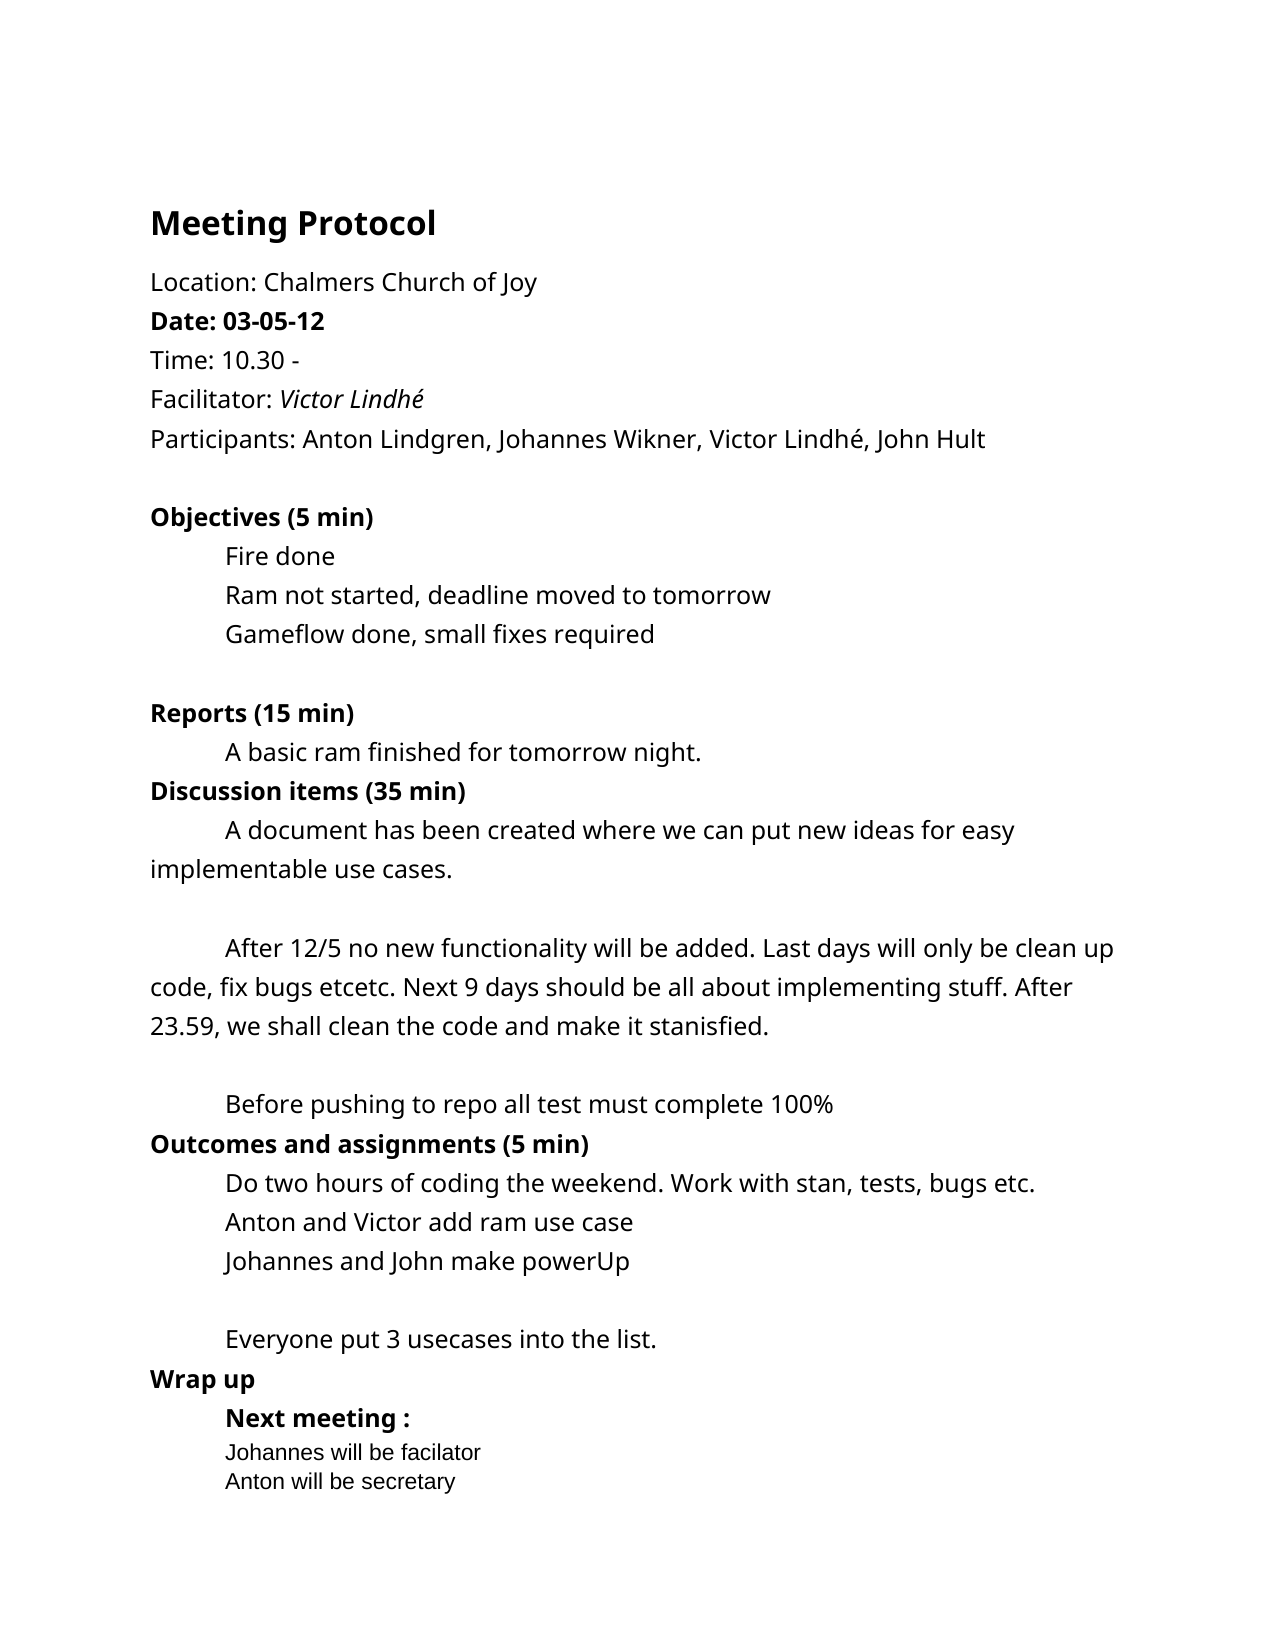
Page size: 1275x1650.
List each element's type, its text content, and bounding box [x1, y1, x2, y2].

text Location: Chalmers Church of Joy [150, 265, 1125, 299]
text Next meeting : [225, 1401, 1125, 1434]
subtitle Meeting Protocol [150, 200, 1125, 245]
text Fire done [150, 539, 1125, 573]
text Johannes and John make powerUp [150, 1244, 1125, 1278]
text Reports (15 min) [150, 696, 1125, 729]
text Discussion items (35 min) [150, 774, 1125, 808]
text After 12/5 no new functionality will be added. Last days will only be clean up code, fix bugs etcetc. Next 9 days should be all about implementing stuff. After 23.59, we shall clean the code and make it stanisfied. [150, 931, 1125, 1043]
text Participants: Anton Lindgren, Johannes Wikner, Victor Lindhé, John Hult [150, 421, 1125, 455]
text Objectives (5 min) [150, 500, 1125, 534]
text Anton and Victor add ram use case [150, 1205, 1125, 1239]
text Time: 10.30 - [150, 343, 1125, 377]
text Outcomes and assignments (5 min) [150, 1126, 1125, 1160]
text Anton will be secretary [150, 1469, 1125, 1495]
text Facilitator: Victor Lindhé [150, 382, 1125, 416]
text Before pushing to repo all test must complete 100% [150, 1087, 1125, 1121]
text Wrap up [150, 1361, 1125, 1395]
text Ram not started, deadline moved to tomorrow [150, 578, 1125, 612]
text A document has been created where we can put new ideas for easy implementable use cases. [150, 813, 1125, 886]
text Do two hours of coding the weekend. Work with stan, tests, bugs etc. [150, 1166, 1125, 1199]
text Everyone put 3 usecases into the list. [150, 1322, 1125, 1356]
text Johannes will be facilator [150, 1440, 1125, 1465]
text Date: 03-05-12 [150, 304, 1125, 338]
text Gameflow done, small fixes required [150, 617, 1125, 651]
text A basic ram finished for tomorrow night. [150, 735, 1125, 769]
